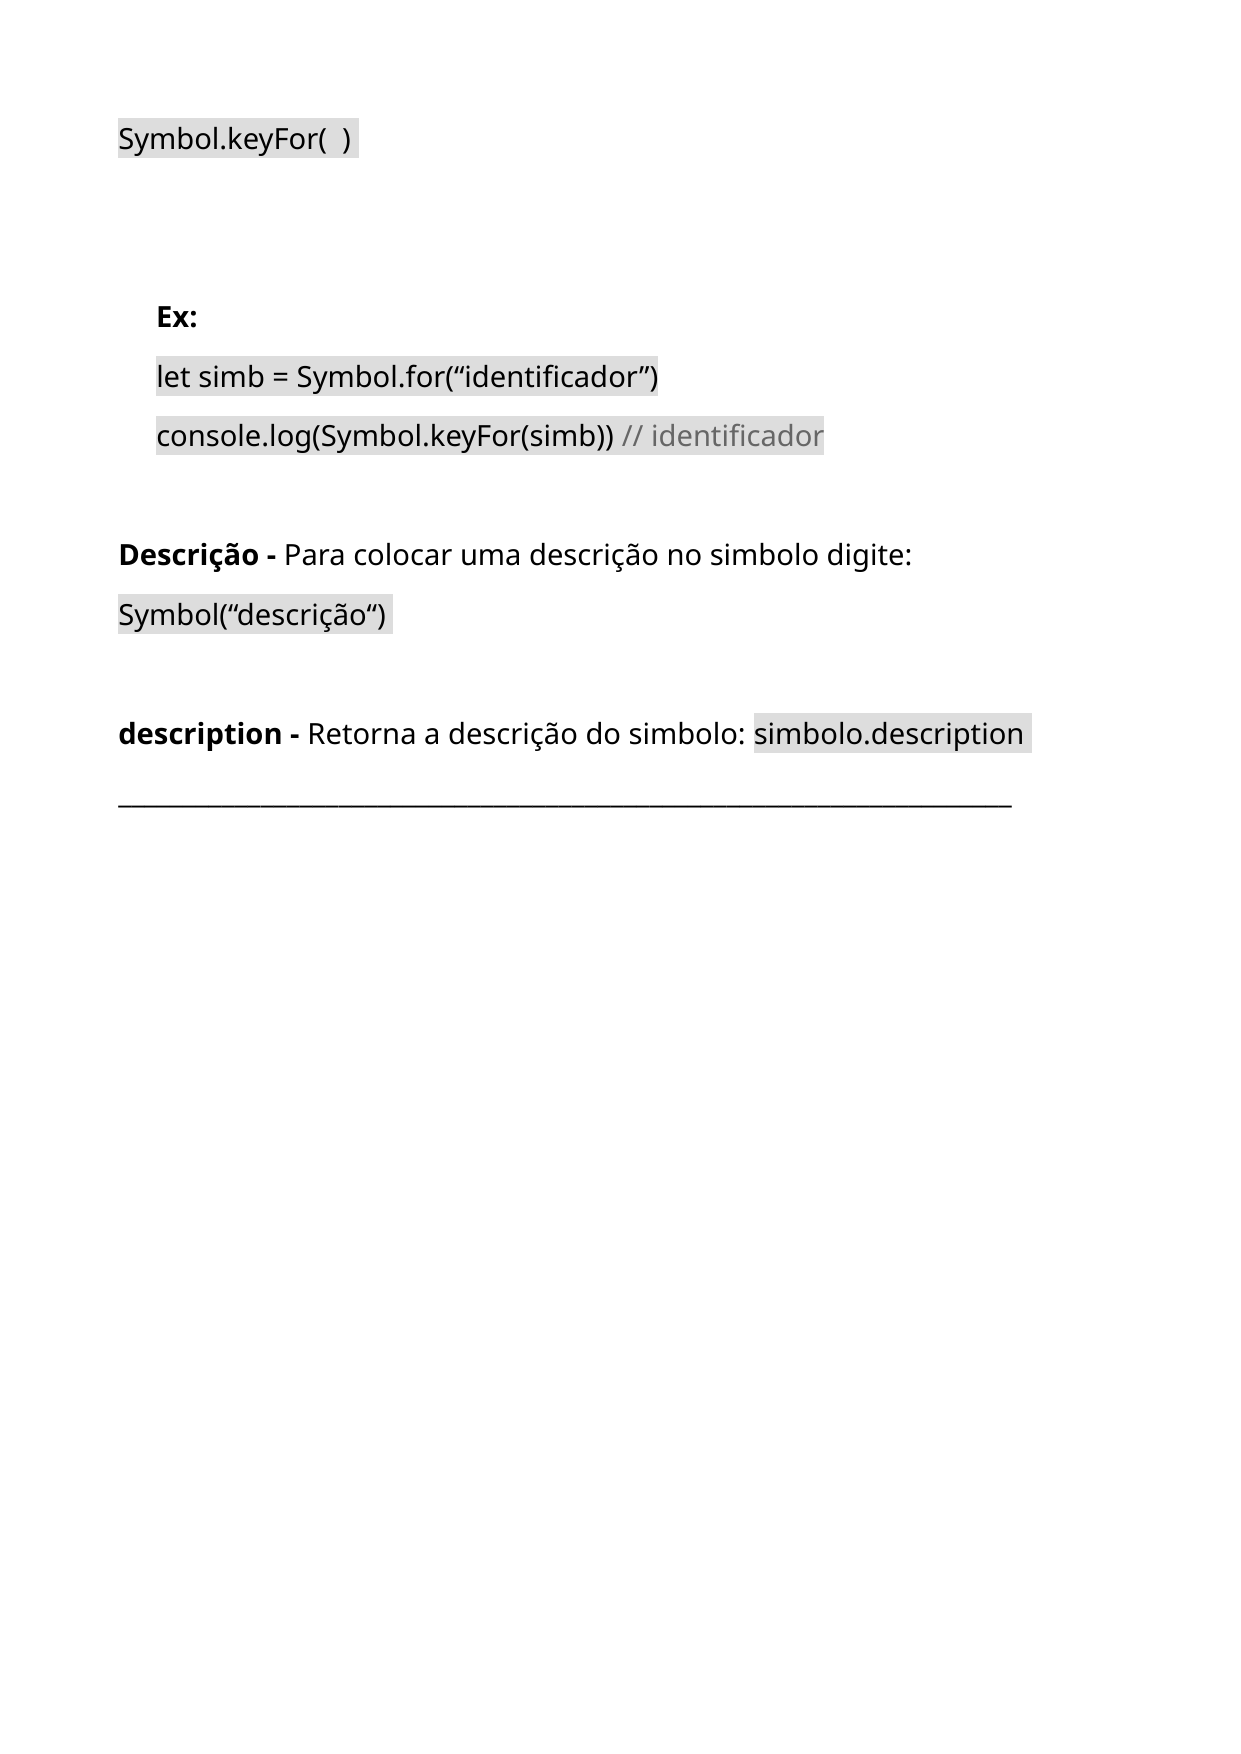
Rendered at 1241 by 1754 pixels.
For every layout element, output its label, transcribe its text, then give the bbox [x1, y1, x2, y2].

text let simb = Symbol.for(“identificador”) [118, 356, 1122, 396]
text Symbol.keyFor( ) [118, 118, 1122, 158]
text Ex: [118, 297, 1122, 336]
text _____________________________________________________________________ [118, 772, 1122, 812]
text Descrição - Para colocar uma descrição no simbolo digite: Symbol(“descrição“) [118, 534, 1122, 634]
text console.log(Symbol.keyFor(simb)) // identificador [118, 416, 1122, 455]
text description - Retorna a descrição do simbolo: simbolo.description [118, 713, 1122, 753]
